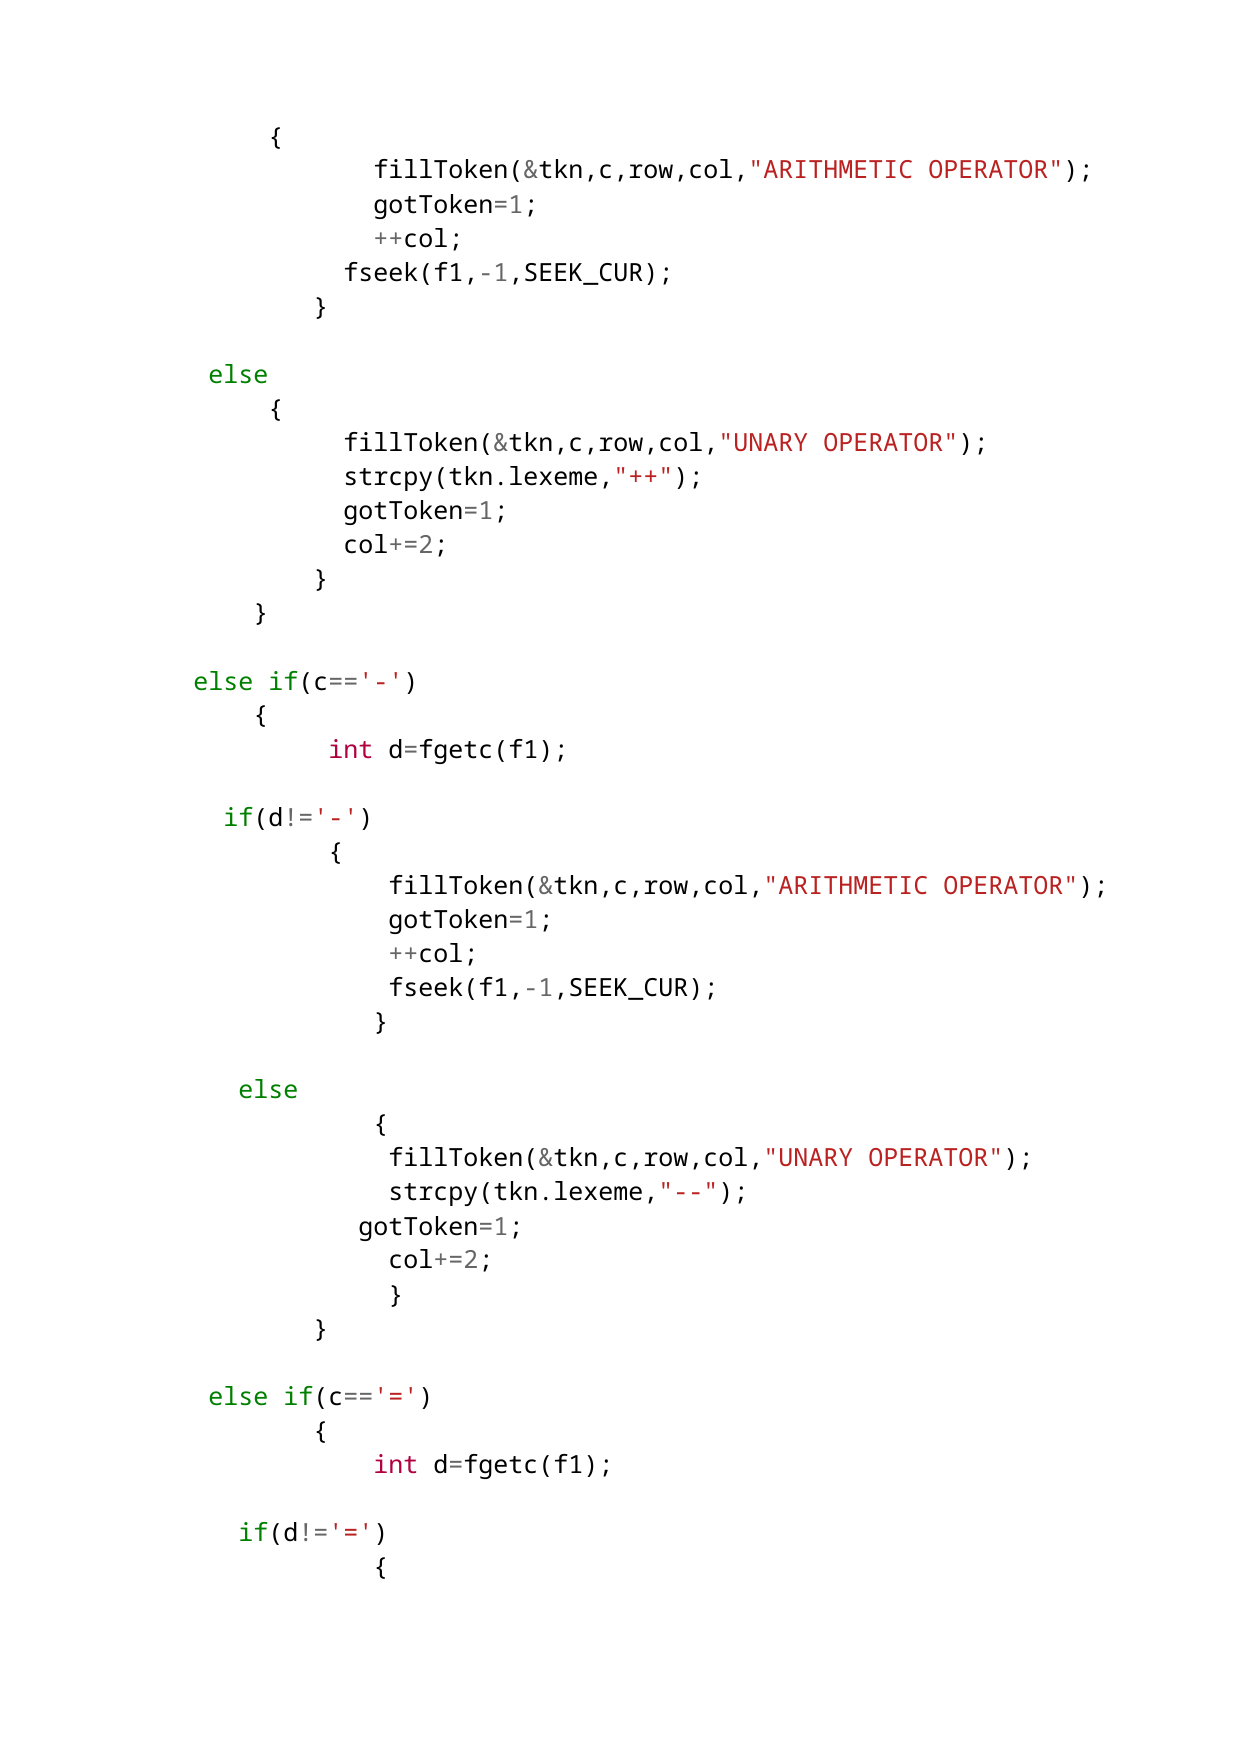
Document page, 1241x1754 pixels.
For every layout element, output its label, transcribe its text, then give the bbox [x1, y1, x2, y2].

text int d=fgetc(f1); [118, 731, 1122, 765]
text } [118, 1310, 1122, 1344]
text fillToken(&tkn,c,row,col,"ARITHMETIC OPERATOR"); [118, 867, 1122, 902]
text } [118, 288, 1122, 322]
text } [118, 1004, 1122, 1038]
text fillToken(&tkn,c,row,col,"UNARY OPERATOR"); [118, 425, 1122, 459]
text { [118, 118, 1122, 152]
text else [118, 357, 1122, 391]
text int d=fgetc(f1); [118, 1447, 1122, 1481]
text gotToken=1; [118, 493, 1122, 527]
text col+=2; [118, 1242, 1122, 1276]
text { [118, 1106, 1122, 1140]
text strcpy(tkn.lexeme,"--"); [118, 1174, 1122, 1208]
text { [118, 697, 1122, 731]
text else if(c=='-') [118, 663, 1122, 697]
text col+=2; [118, 527, 1122, 561]
text else if(c=='=') [118, 1378, 1122, 1412]
text fillToken(&tkn,c,row,col,"UNARY OPERATOR"); [118, 1140, 1122, 1174]
text { [118, 1412, 1122, 1447]
text gotToken=1; [118, 186, 1122, 220]
text strcpy(tkn.lexeme,"++"); [118, 459, 1122, 493]
text gotToken=1; [118, 1208, 1122, 1242]
text else [118, 1072, 1122, 1106]
text ++col; [118, 220, 1122, 254]
text } [118, 561, 1122, 595]
text gotToken=1; [118, 902, 1122, 936]
text ++col; [118, 936, 1122, 970]
text fseek(f1,-1,SEEK_CUR); [118, 970, 1122, 1004]
text } [118, 1276, 1122, 1310]
text } [118, 595, 1122, 629]
text { [118, 391, 1122, 425]
text fseek(f1,-1,SEEK_CUR); [118, 254, 1122, 288]
text if(d!='=') [118, 1515, 1122, 1549]
text if(d!='-') [118, 799, 1122, 833]
text fillToken(&tkn,c,row,col,"ARITHMETIC OPERATOR"); [118, 152, 1122, 186]
text { [118, 833, 1122, 867]
text { [118, 1549, 1122, 1583]
